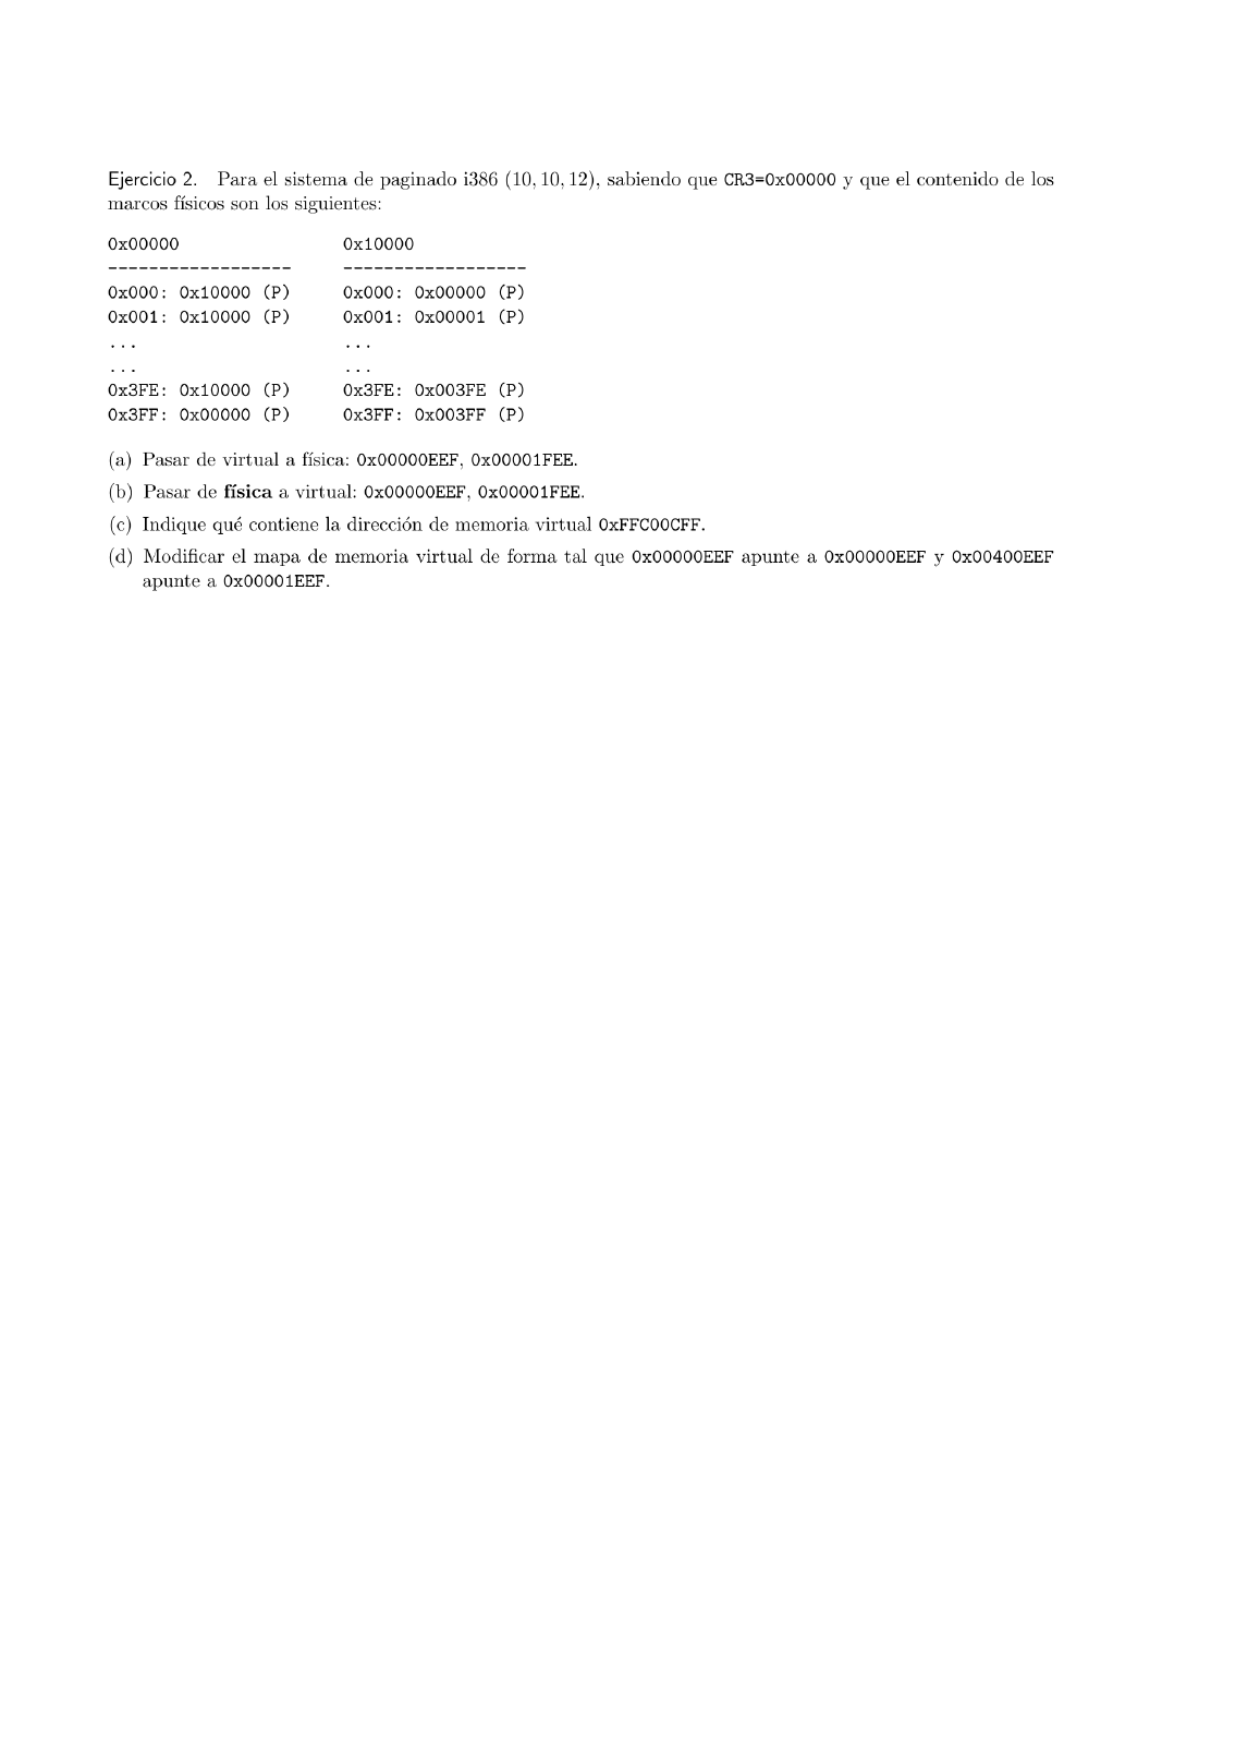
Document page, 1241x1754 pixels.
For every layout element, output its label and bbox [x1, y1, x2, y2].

picture [73, 132, 1137, 614]
